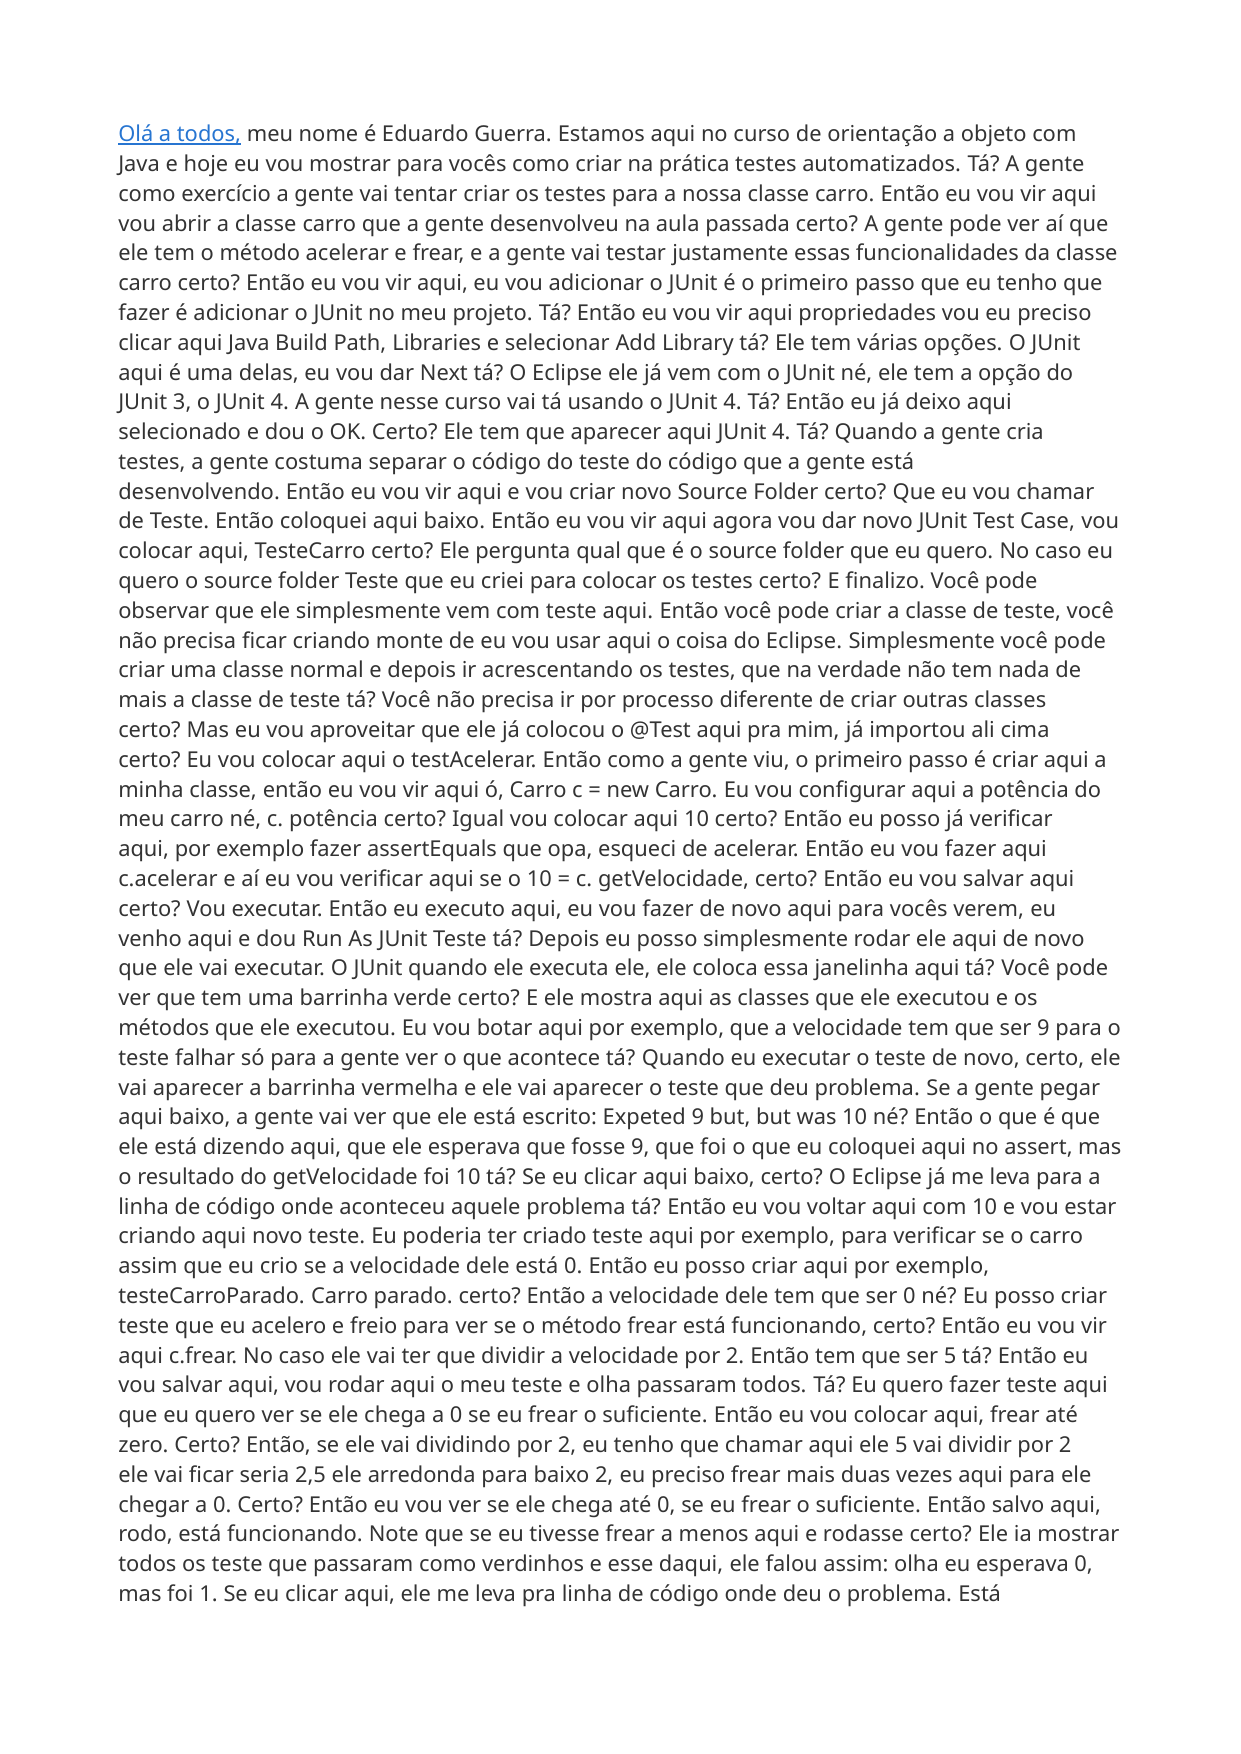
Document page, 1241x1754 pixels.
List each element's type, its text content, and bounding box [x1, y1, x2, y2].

text Olá a todos, meu nome é Eduardo Guerra. Estamos aqui no curso de orientação a objeto com Java e hoje eu vou mostrar para vocês como criar na prática testes automatizados. Tá? A gente como exercício a gente vai tentar criar os testes para a nossa classe carro. Então eu vou vir aqui vou abrir a classe carro que a gente desenvolveu na aula passada certo? A gente pode ver aí que ele tem o método acelerar e frear, e a gente vai testar justamente essas funcionalidades da classe carro certo? Então eu vou vir aqui, eu vou adicionar o JUnit é o primeiro passo que eu tenho que fazer é adicionar o JUnit no meu projeto. Tá? Então eu vou vir aqui propriedades vou eu preciso clicar aqui Java Build Path, Libraries e selecionar Add Library tá? Ele tem várias opções. O JUnit aqui é uma delas, eu vou dar Next tá? O Eclipse ele já vem com o JUnit né, ele tem a opção do JUnit 3, o JUnit 4. A gente nesse curso vai tá usando o JUnit 4. Tá? Então eu já deixo aqui selecionado e dou o OK. Certo? Ele tem que aparecer aqui JUnit 4. Tá? Quando a gente cria testes, a gente costuma separar o código do teste do código que a gente está desenvolvendo. Então eu vou vir aqui e vou criar novo Source Folder certo? Que eu vou chamar de Teste. Então coloquei aqui baixo. Então eu vou vir aqui agora vou dar novo JUnit Test Case, vou colocar aqui, TesteCarro certo? Ele pergunta qual que é o source folder que eu quero. No caso eu quero o source folder Teste que eu criei para colocar os testes certo? E finalizo. Você pode observar que ele simplesmente vem com teste aqui. Então você pode criar a classe de teste, você não precisa ficar criando monte de eu vou usar aqui o coisa do Eclipse. Simplesmente você pode criar uma classe normal e depois ir acrescentando os testes, que na verdade não tem nada de mais a classe de teste tá? Você não precisa ir por processo diferente de criar outras classes certo? Mas eu vou aproveitar que ele já colocou o @Test aqui pra mim, já importou ali cima certo? Eu vou colocar aqui o testAcelerar. Então como a gente viu, o primeiro passo é criar aqui a minha classe, então eu vou vir aqui ó, Carro c = new Carro. Eu vou configurar aqui a potência do meu carro né, c. potência certo? Igual vou colocar aqui 10 certo? Então eu posso já verificar aqui, por exemplo fazer assertEquals que opa, esqueci de acelerar. Então eu vou fazer aqui c.acelerar e aí eu vou verificar aqui se o 10 = c. getVelocidade, certo? Então eu vou salvar aqui certo? Vou executar. Então eu executo aqui, eu vou fazer de novo aqui para vocês verem, eu venho aqui e dou Run As JUnit Teste tá? Depois eu posso simplesmente rodar ele aqui de novo que ele vai executar. O JUnit quando ele executa ele, ele coloca essa janelinha aqui tá? Você pode ver que tem uma barrinha verde certo? E ele mostra aqui as classes que ele executou e os métodos que ele executou. Eu vou botar aqui por exemplo, que a velocidade tem que ser 9 para o teste falhar só para a gente ver o que acontece tá? Quando eu executar o teste de novo, certo, ele vai aparecer a barrinha vermelha e ele vai aparecer o teste que deu problema. Se a gente pegar aqui baixo, a gente vai ver que ele está escrito: Expeted 9 but, but was 10 né? Então o que é que ele está dizendo aqui, que ele esperava que fosse 9, que foi o que eu coloquei aqui no assert, mas o resultado do getVelocidade foi 10 tá? Se eu clicar aqui baixo, certo? O Eclipse já me leva para a linha de código onde aconteceu aquele problema tá? Então eu vou voltar aqui com 10 e vou estar criando aqui novo teste. Eu poderia ter criado teste aqui por exemplo, para verificar se o carro assim que eu crio se a velocidade dele está 0. Então eu posso criar aqui por exemplo, testeCarroParado. Carro parado. certo? Então a velocidade dele tem que ser 0 né? Eu posso criar teste que eu acelero e freio para ver se o método frear está funcionando, certo? Então eu vou vir aqui c.frear. No caso ele vai ter que dividir a velocidade por 2. Então tem que ser 5 tá? Então eu vou salvar aqui, vou rodar aqui o meu teste e olha passaram todos. Tá? Eu quero fazer teste aqui que eu quero ver se ele chega a 0 se eu frear o suficiente. Então eu vou colocar aqui, frear até zero. Certo? Então, se ele vai dividindo por 2, eu tenho que chamar aqui ele 5 vai dividir por 2 ele vai ficar seria 2,5 ele arredonda para baixo 2, eu preciso frear mais duas vezes aqui para ele chegar a 0. Certo? Então eu vou ver se ele chega até 0, se eu frear o suficiente. Então salvo aqui, rodo, está funcionando. Note que se eu tivesse frear a menos aqui e rodasse certo? Ele ia mostrar todos os teste que passaram como verdinhos e esse daqui, ele falou assim: olha eu esperava 0, mas foi 1. Se eu clicar aqui, ele me leva pra linha de código onde deu o problema. Está [118, 118, 1122, 1608]
